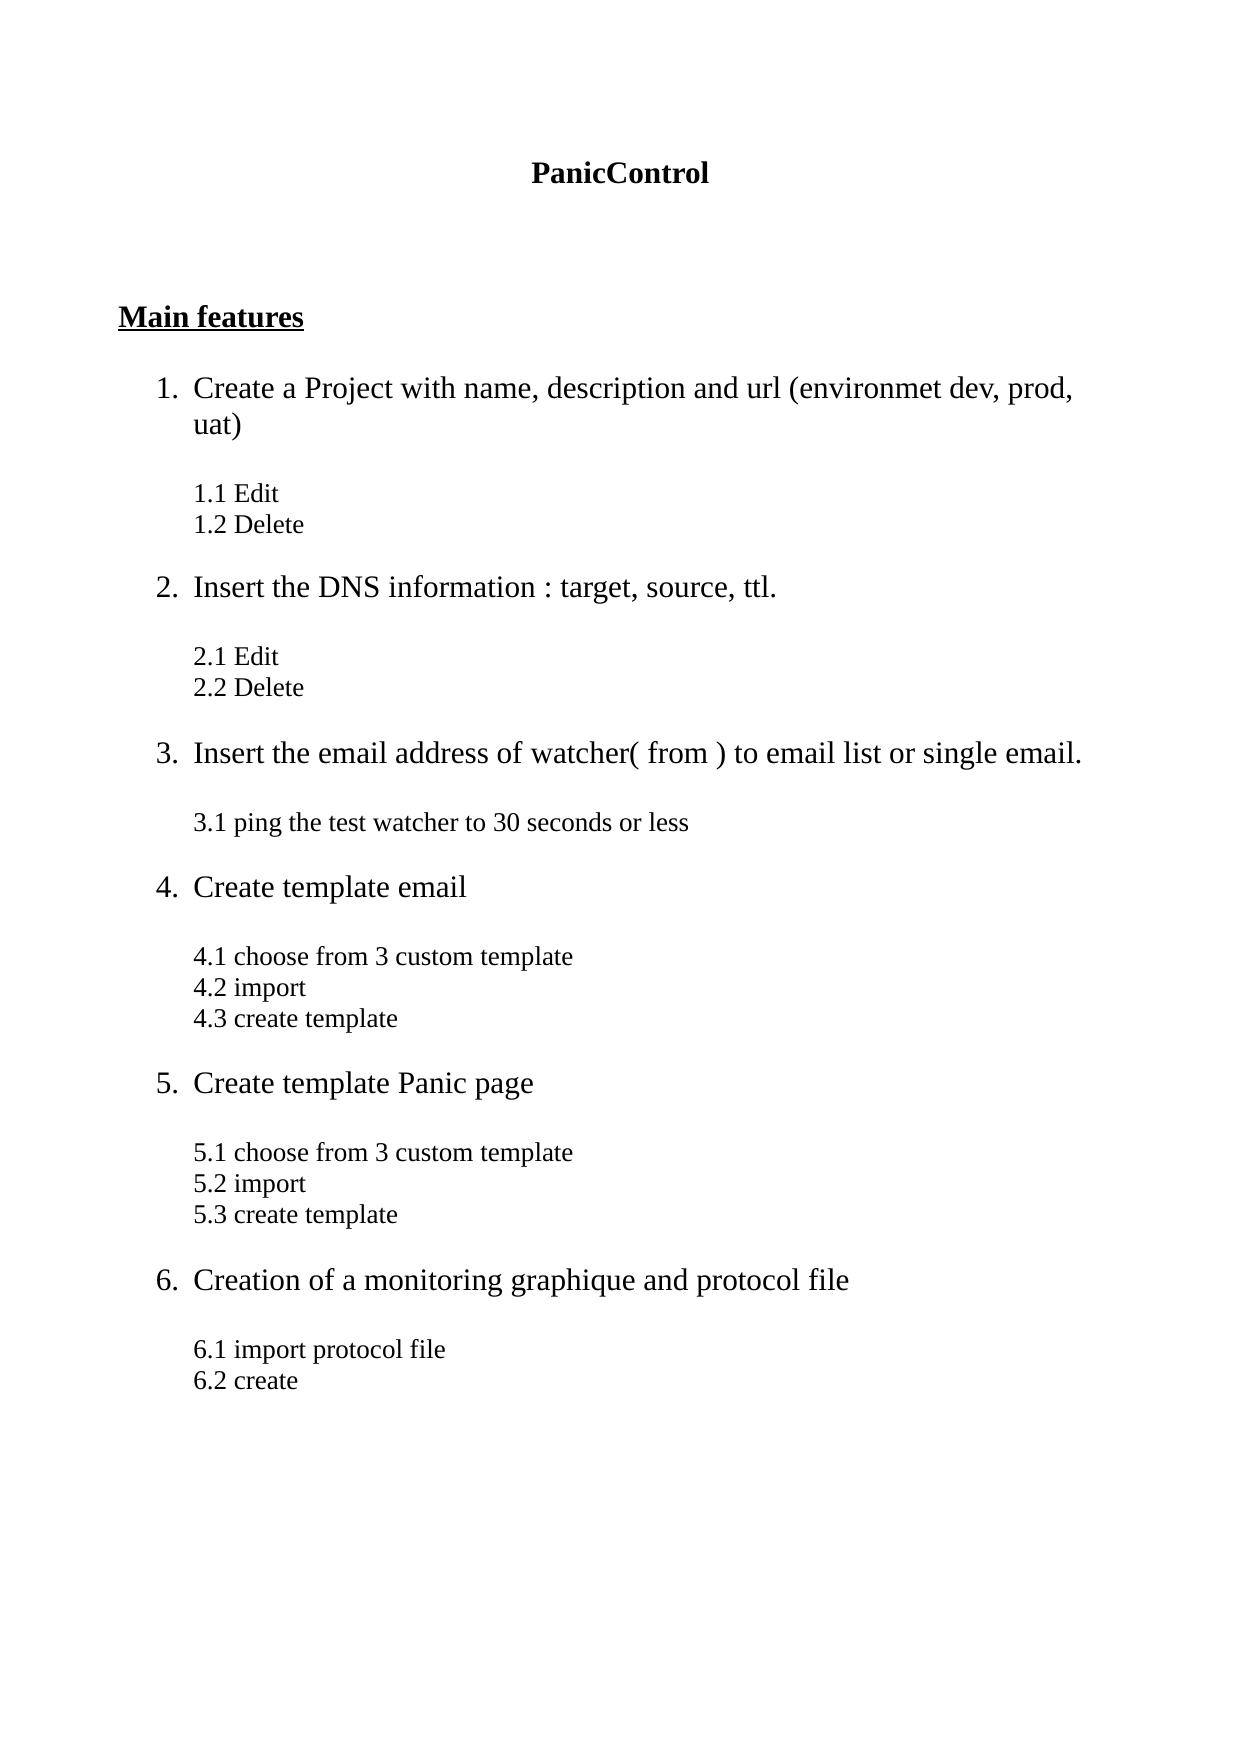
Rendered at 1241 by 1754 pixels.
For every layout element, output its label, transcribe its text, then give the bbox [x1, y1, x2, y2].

list 1.2 Delete [156, 509, 1122, 540]
list Creation of a monitoring graphique and protocol file [156, 1261, 1122, 1297]
text PanicControl [118, 154, 1122, 190]
text Main features [118, 298, 1122, 334]
list 4.3 create template [156, 1002, 1122, 1033]
list 1.1 Edit [156, 477, 1122, 509]
list 4.1 choose from 3 custom template [156, 940, 1122, 971]
list Create a Project with name, description and url (environmet dev, prod, uat) [156, 370, 1122, 442]
list Create template Panic page [156, 1064, 1122, 1100]
list Insert the email address of watcher( from ) to email list or single email. [156, 734, 1122, 770]
list Insert the DNS information : target, source, ttl. [156, 568, 1122, 604]
list 5.3 create template [156, 1199, 1122, 1230]
list 6.2 create [156, 1364, 1122, 1395]
list 2.1 Edit [156, 640, 1122, 672]
list 5.1 choose from 3 custom template [156, 1136, 1122, 1167]
list 2.2 Delete [156, 672, 1122, 703]
list 3.1 ping the test watcher to 30 seconds or less [156, 806, 1122, 837]
list Create template email [156, 868, 1122, 904]
list 5.2 import [156, 1167, 1122, 1199]
list 6.1 import protocol file [156, 1333, 1122, 1364]
list 4.2 import [156, 971, 1122, 1002]
